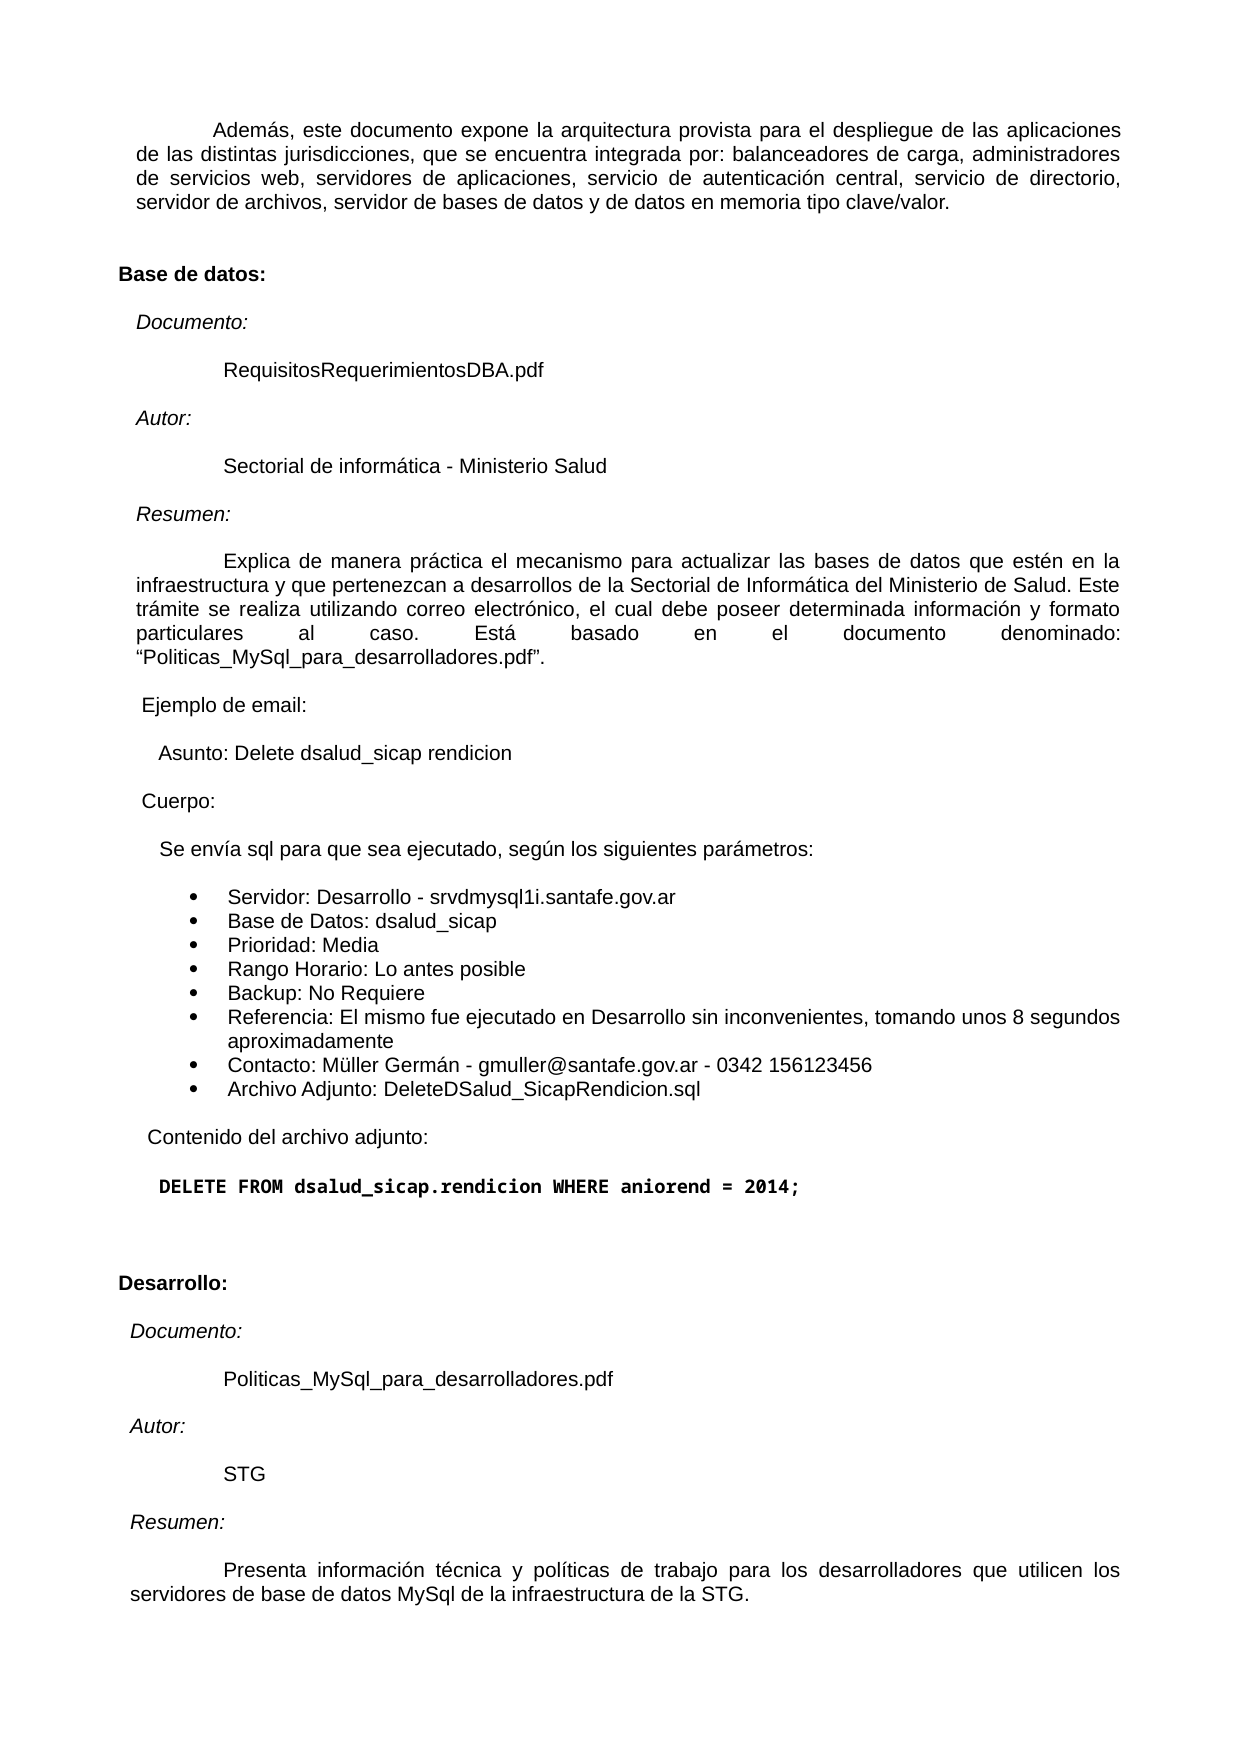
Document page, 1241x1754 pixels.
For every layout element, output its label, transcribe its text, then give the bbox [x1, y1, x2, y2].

list Referencia: El mismo fue ejecutado en Desarrollo sin inconvenientes, tomando unos 8 segundos aproximadamente [190, 1005, 1122, 1053]
text Cuerpo: [130, 789, 1122, 813]
text Contenido del archivo adjunto: [136, 1125, 1122, 1149]
text Resumen: [130, 1510, 1122, 1534]
text Asunto: Delete dsalud_sicap rendicion [148, 741, 1122, 765]
text Documento: [136, 310, 1122, 334]
list Rango Horario: Lo antes posible [190, 957, 1122, 981]
list Contacto: Müller Germán - gmuller@santafe.gov.ar - 0342 156123456 [190, 1053, 1122, 1077]
list Archivo Adjunto: DeleteDSalud_SicapRendicion.sql [190, 1077, 1122, 1101]
text STG [130, 1462, 1122, 1486]
text Se envía sql para que sea ejecutado, según los siguientes parámetros: [148, 837, 1122, 861]
text Explica de manera práctica el mecanismo para actualizar las bases de datos que estén en la infraestructura y que pertenezcan a desarrollos de la Sectorial de Informática del Ministerio de Salud. Este trámite se realiza utilizando correo electrónico, el cual debe poseer determinada información y formato particulares al caso. Está basado en el documento denominado: “Politicas_MySql_para_desarrolladores.pdf”. [136, 549, 1122, 669]
text RequisitosRequerimientosDBA.pdf [136, 358, 1122, 382]
list Backup: No Requiere [190, 981, 1122, 1005]
list Prioridad: Media [190, 933, 1122, 957]
text Desarrollo: [118, 1271, 1122, 1294]
text Además, este documento expone la arquitectura provista para el despliegue de las aplicaciones de las distintas jurisdicciones, que se encuentra integrada por: balanceadores de carga, administradores de servicios web, servidores de aplicaciones, servicio de autenticación central, servicio de directorio, servidor de archivos, servidor de bases de datos y de datos en memoria tipo clave/valor. [136, 118, 1122, 214]
text DELETE FROM dsalud_sicap.rendicion WHERE aniorend = 2014; [148, 1173, 1122, 1199]
text Documento: [130, 1318, 1122, 1342]
text Politicas_MySql_para_desarrolladores.pdf [130, 1366, 1122, 1390]
list Servidor: Desarrollo - srvdmysql1i.santafe.gov.ar [190, 885, 1122, 909]
text Autor: [136, 406, 1122, 429]
text Base de datos: [118, 262, 1122, 286]
text Resumen: [136, 501, 1122, 525]
text Autor: [130, 1414, 1122, 1438]
list Base de Datos: dsalud_sicap [190, 909, 1122, 933]
text Presenta información técnica y políticas de trabajo para los desarrolladores que utilicen los servidores de base de datos MySql de la infraestructura de la STG. [130, 1558, 1122, 1606]
text Sectorial de informática - Ministerio Salud [136, 453, 1122, 477]
text Ejemplo de email: [130, 693, 1122, 717]
